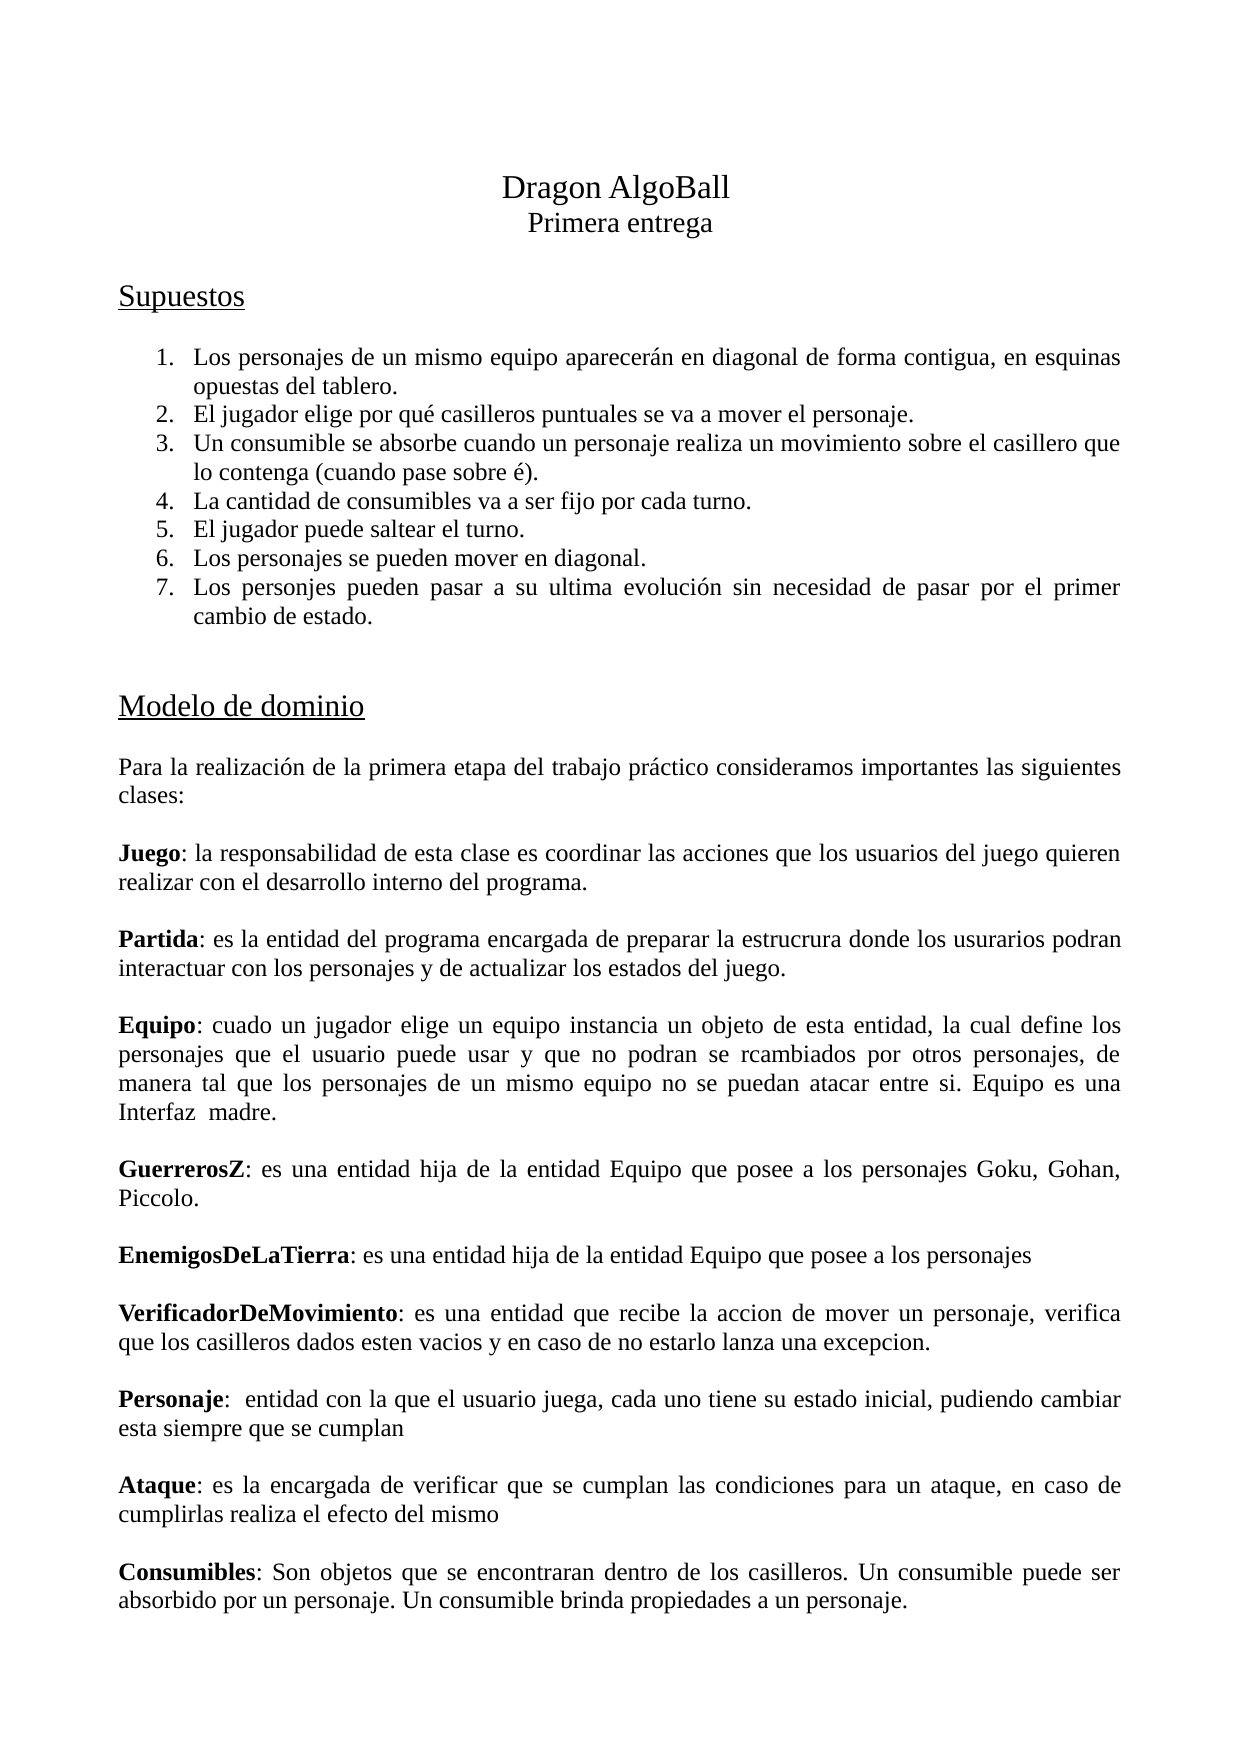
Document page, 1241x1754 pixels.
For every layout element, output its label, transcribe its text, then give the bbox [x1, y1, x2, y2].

text Dragon AlgoBall [118, 167, 1122, 206]
text Consumibles: Son objetos que se encontraran dentro de los casilleros. Un consumible puede ser absorbido por un personaje. Un consumible brinda propiedades a un personaje. [118, 1557, 1122, 1614]
text VerificadorDeMovimiento: es una entidad que recibe la accion de mover un personaje, verifica que los casilleros dados esten vacios y en caso de no estarlo lanza una excepcion. [118, 1298, 1122, 1356]
list Los personajes de un mismo equipo aparecerán en diagonal de forma contigua, en esquinas opuestas del tablero. [156, 342, 1122, 399]
text Para la realización de la primera etapa del trabajo práctico consideramos importantes las siguientes clases: [118, 752, 1122, 809]
text Equipo: cuado un jugador elige un equipo instancia un objeto de esta entidad, la cual define los personajes que el usuario puede usar y que no podran se rcambiados por otros personajes, de manera tal que los personajes de un mismo equipo no se puedan atacar entre si. Equipo es una Interfaz madre. [118, 1011, 1122, 1126]
text Supuestos [118, 277, 1122, 313]
text EnemigosDeLaTierra: es una entidad hija de la entidad Equipo que posee a los personajes [118, 1241, 1122, 1269]
list Los personjes pueden pasar a su ultima evolución sin necesidad de pasar por el primer cambio de estado. [156, 572, 1122, 629]
text Personaje: entidad con la que el usuario juega, cada uno tiene su estado inicial, pudiendo cambiar esta siempre que se cumplan [118, 1384, 1122, 1442]
text Modelo de dominio [118, 687, 1122, 723]
text Partida: es la entidad del programa encargada de preparar la estrucrura donde los usurarios podran interactuar con los personajes y de actualizar los estados del juego. [118, 924, 1122, 982]
text Juego: la responsabilidad de esta clase es coordinar las acciones que los usuarios del juego quieren realizar con el desarrollo interno del programa. [118, 838, 1122, 896]
text Ataque: es la encargada de verificar que se cumplan las condiciones para un ataque, en caso de cumplirlas realiza el efecto del mismo [118, 1471, 1122, 1528]
list La cantidad de consumibles va a ser fijo por cada turno. [156, 486, 1122, 514]
text Primera entrega [118, 206, 1122, 239]
list El jugador puede saltear el turno. [156, 514, 1122, 543]
text GuerrerosZ: es una entidad hija de la entidad Equipo que posee a los personajes Goku, Gohan, Piccolo. [118, 1154, 1122, 1212]
list El jugador elige por qué casilleros puntuales se va a mover el personaje. [156, 399, 1122, 428]
list Los personajes se pueden mover en diagonal. [156, 543, 1122, 572]
list Un consumible se absorbe cuando un personaje realiza un movimiento sobre el casillero que lo contenga (cuando pase sobre é). [156, 428, 1122, 486]
